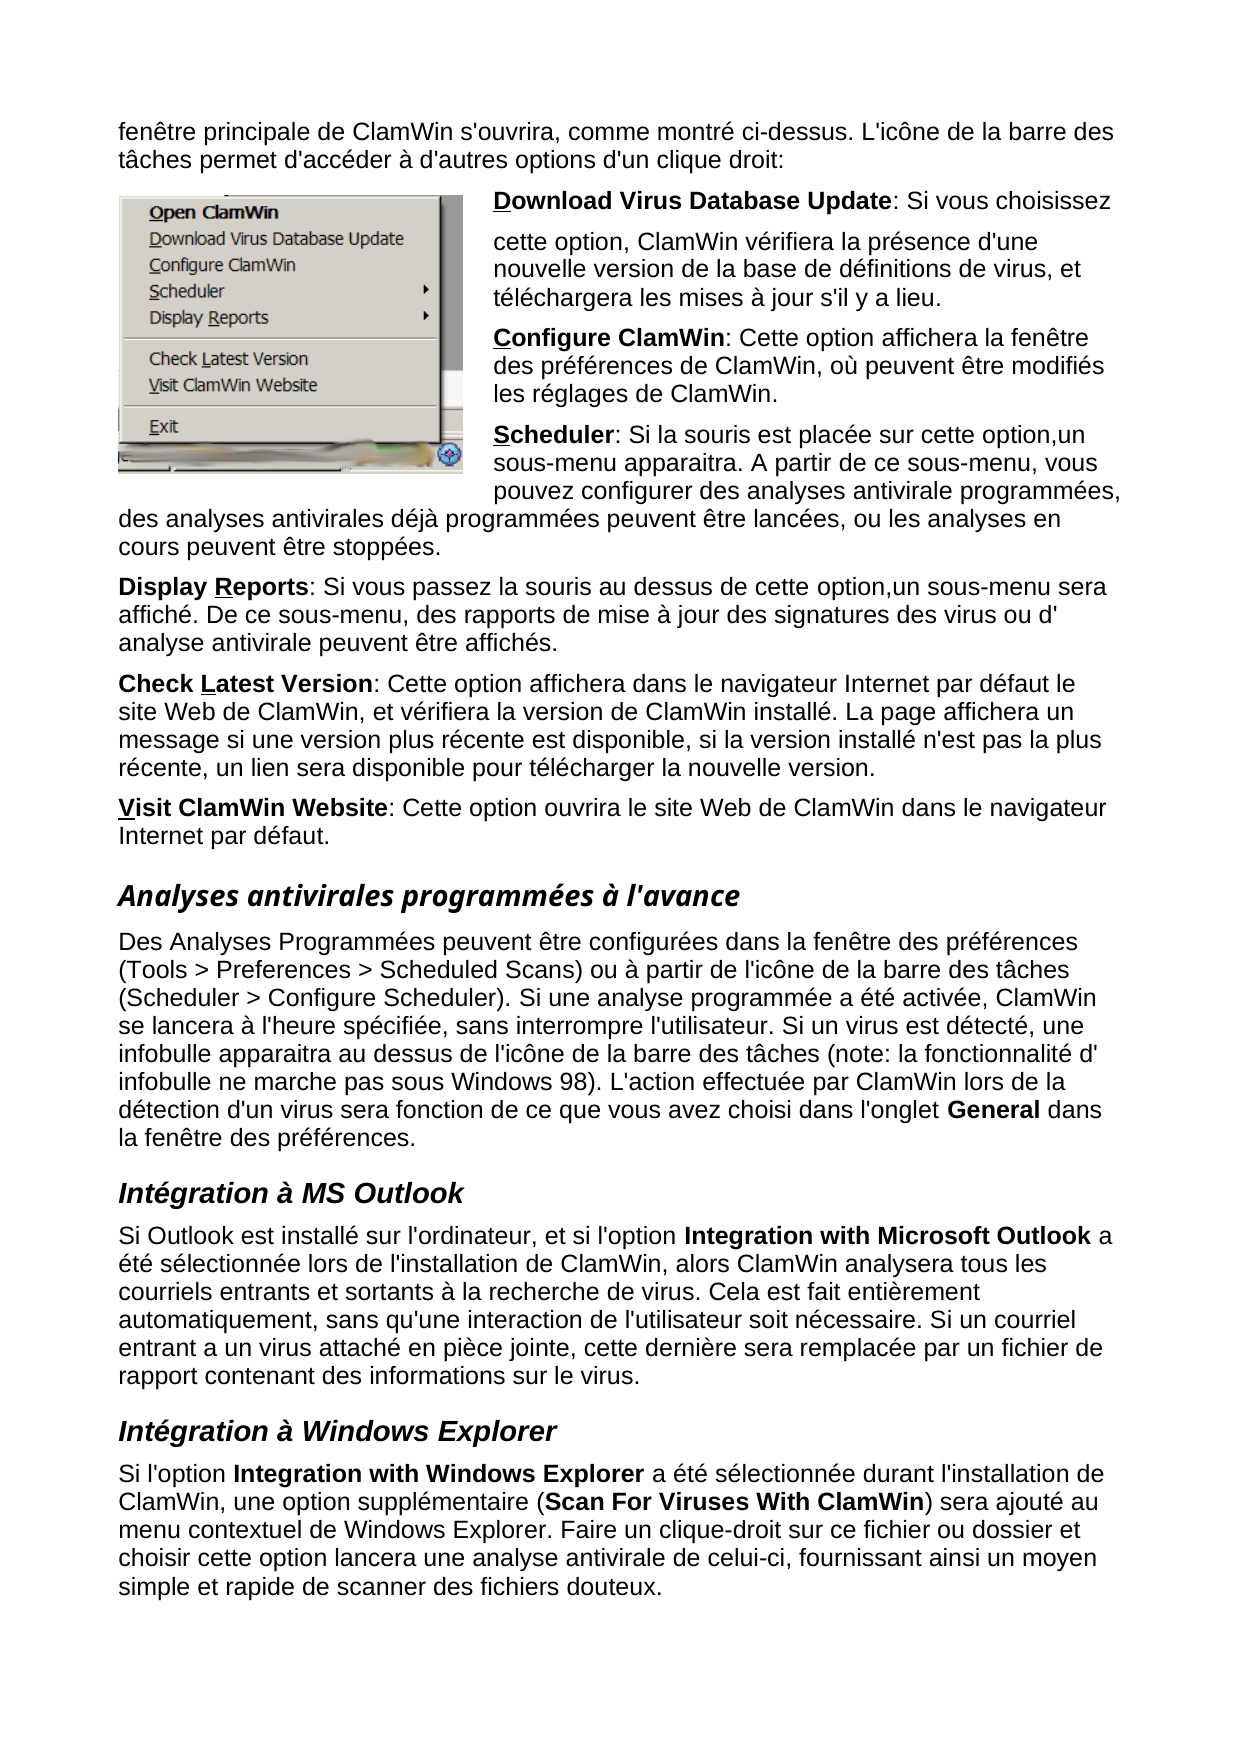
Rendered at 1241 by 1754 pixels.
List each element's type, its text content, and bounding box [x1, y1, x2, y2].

text Scheduler: Si la souris est placée sur cette option,un sous-menu apparaitra. A partir de ce sous-menu, vous pouvez configurer des analyses antivirale programmées, des analyses antivirales déjà programmées peuvent être lancées, ou les analyses en cours peuvent être stoppées. [118, 420, 1122, 560]
text Display Reports: Si vous passez la souris au dessus de cette option,un sous-menu sera affiché. De ce sous-menu, des rapports de mise à jour des signatures des virus ou d' analyse antivirale peuvent être affichés. [118, 573, 1122, 657]
text fenêtre principale de ClamWin s'ouvrira, comme montré ci-dessus. L'icône de la barre des tâches permet d'accéder à d'autres options d'un clique droit: [118, 118, 1122, 174]
text Check Latest Version: Cette option affichera dans le navigateur Internet par défaut le site Web de ClamWin, et vérifiera la version de ClamWin installé. La page affichera un message si une version plus récente est disponible, si la version installé n'est pas la plus récente, un lien sera disponible pour télécharger la nouvelle version. [118, 669, 1122, 782]
subtitle Analyses antivirales programmées à l'avance [118, 875, 1122, 915]
text Si l'option Integration with Windows Explorer a été sélectionnée durant l'installation de ClamWin, une option supplémentaire (Scan For Viruses With ClamWin) sera ajouté au menu contextuel de Windows Explorer. Faire un clique-droit sur ce fichier ou dossier et choisir cette option lancera une analyse antivirale de celui-ci, fournissant ainsi un moyen simple et rapide de scanner des fichiers douteux. [118, 1460, 1122, 1600]
text Configure ClamWin: Cette option affichera la fenêtre des préférences de ClamWin, où peuvent être modifiés les réglages de ClamWin. [463, 324, 1122, 408]
text Des Analyses Programmées peuvent être configurées dans la fenêtre des préférences (Tools > Preferences > Scheduled Scans) ou à partir de l'icône de la barre des tâches (Scheduler > Configure Scheduler). Si une analyse programmée a été activée, ClamWin se lancera à l'heure spécifiée, sans interrompre l'utilisateur. Si un virus est détecté, une infobulle apparaitra au dessus de l'icône de la barre des tâches (note: la fonctionnalité d' infobulle ne marche pas sous Windows 98). L'action effectuée par ClamWin lors de la détection d'un virus sera fonction de ce que vous avez choisi dans l'onglet General dans la fenêtre des préférences. [118, 927, 1122, 1152]
text cette option, ClamWin vérifiera la présence d'une nouvelle version de la base de définitions de virus, et téléchargera les mises à jour s'il y a lieu. [463, 227, 1122, 311]
picture [118, 195, 463, 474]
text Si Outlook est installé sur l'ordinateur, et si l'option Integration with Microsoft Outlook a été sélectionnée lors de l'installation de ClamWin, alors ClamWin analysera tous les courriels entrants et sortants à la recherche de virus. Cela est fait entièrement automatiquement, sans qu'une interaction de l'utilisateur soit nécessaire. Si un courriel entrant a un virus attaché en pièce jointe, cette dernière sera remplacée par un fichier de rapport contenant des informations sur le virus. [118, 1222, 1122, 1390]
text Download Virus Database Update: Si vous choisissez [118, 187, 1122, 215]
subtitle Intégration à MS Outlook [118, 1177, 1122, 1209]
subtitle Intégration à Windows Explorer [118, 1415, 1122, 1448]
text Visit ClamWin Website: Cette option ouvrira le site Web de ClamWin dans le navigateur Internet par défaut. [118, 794, 1122, 850]
